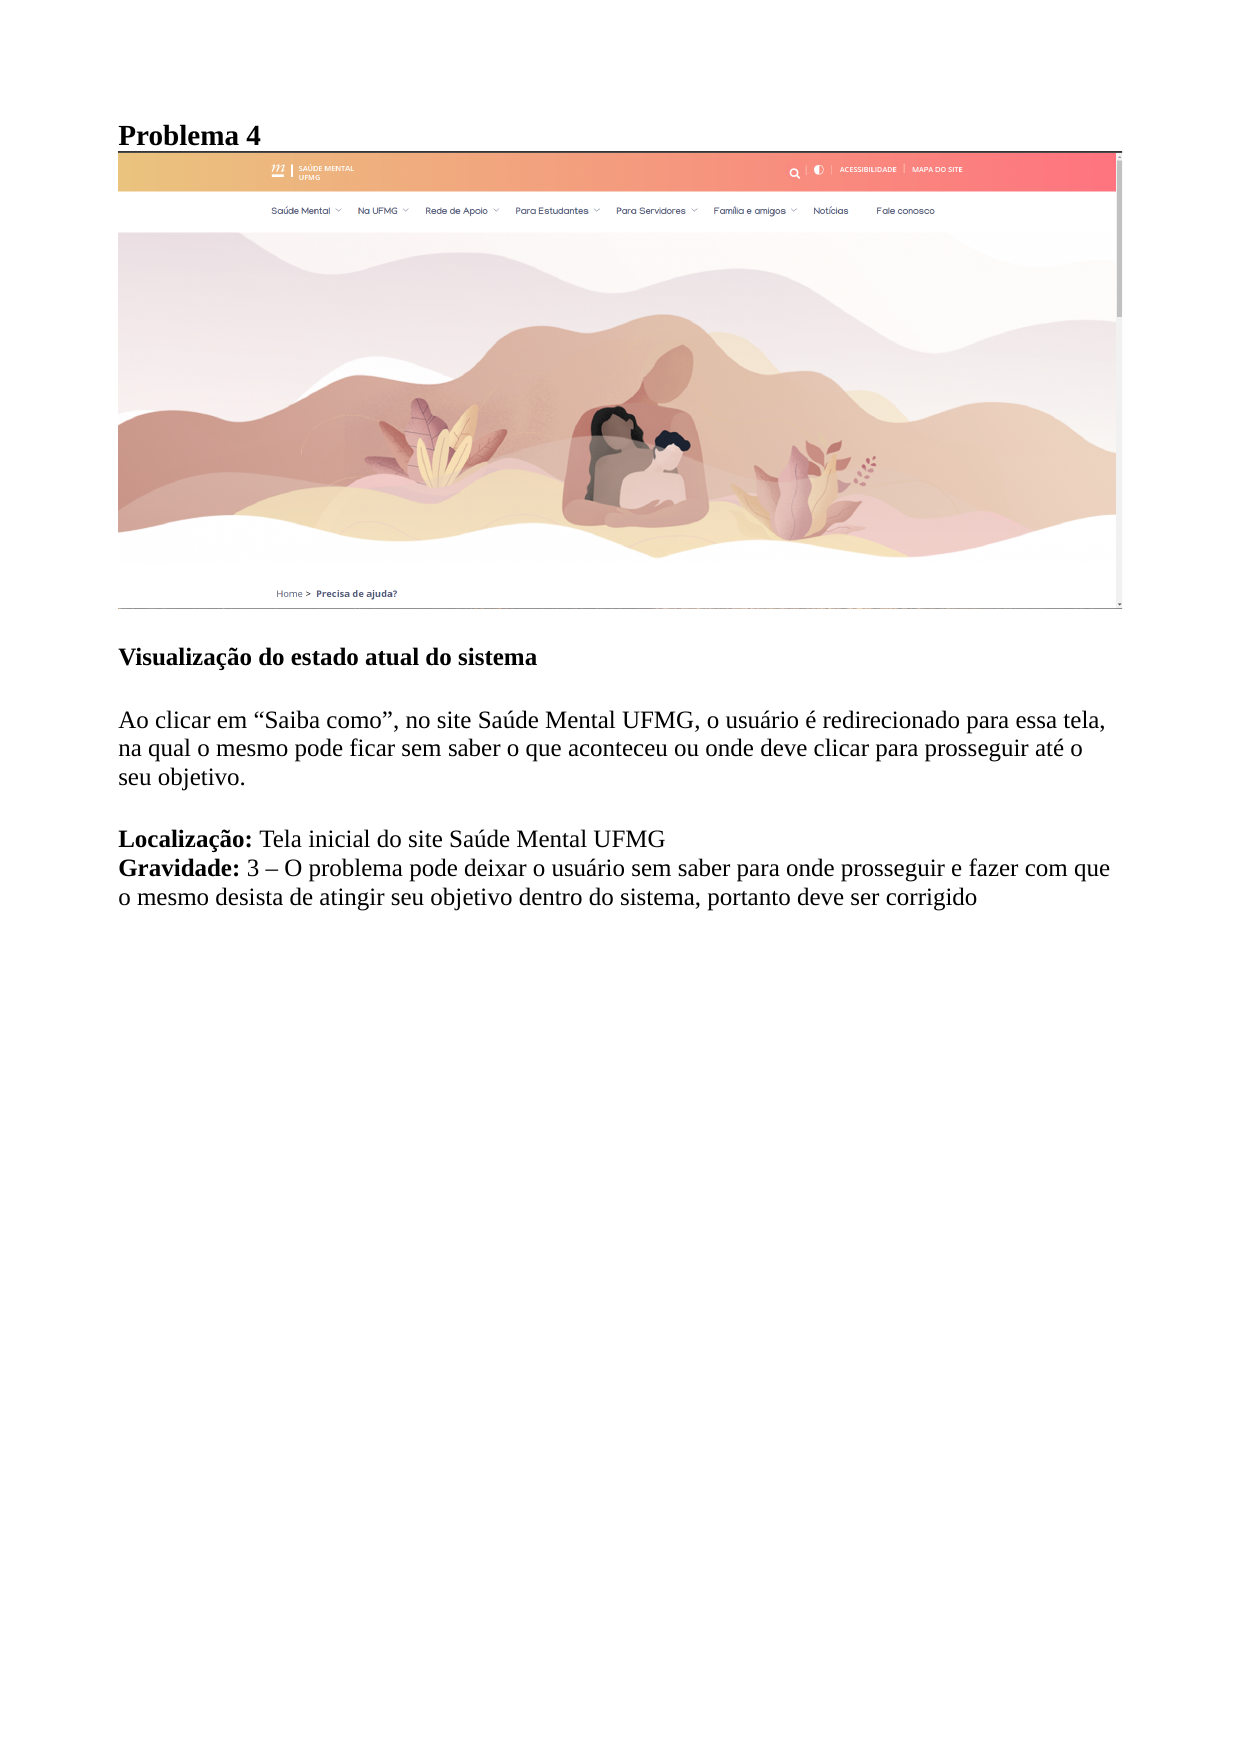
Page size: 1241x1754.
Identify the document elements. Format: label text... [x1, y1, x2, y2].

text Problema 4 [118, 118, 1122, 151]
picture [118, 151, 1123, 609]
text Visualização do estado atual do sistema [118, 609, 1122, 671]
text Gravidade: 3 – O problema pode deixar o usuário sem saber para onde prosseguir e fazer com que o mesmo desista de atingir seu objetivo dentro do sistema, portanto deve ser corrigido [118, 853, 1122, 911]
text Localização: Tela inicial do site Saúde Mental UFMG [118, 824, 1122, 853]
text Ao clicar em “Saiba como”, no site Saúde Mental UFMG, o usuário é redirecionado para essa tela, na qual o mesmo pode ficar sem saber o que aconteceu ou onde deve clicar para prosseguir até o seu objetivo. [118, 705, 1122, 791]
